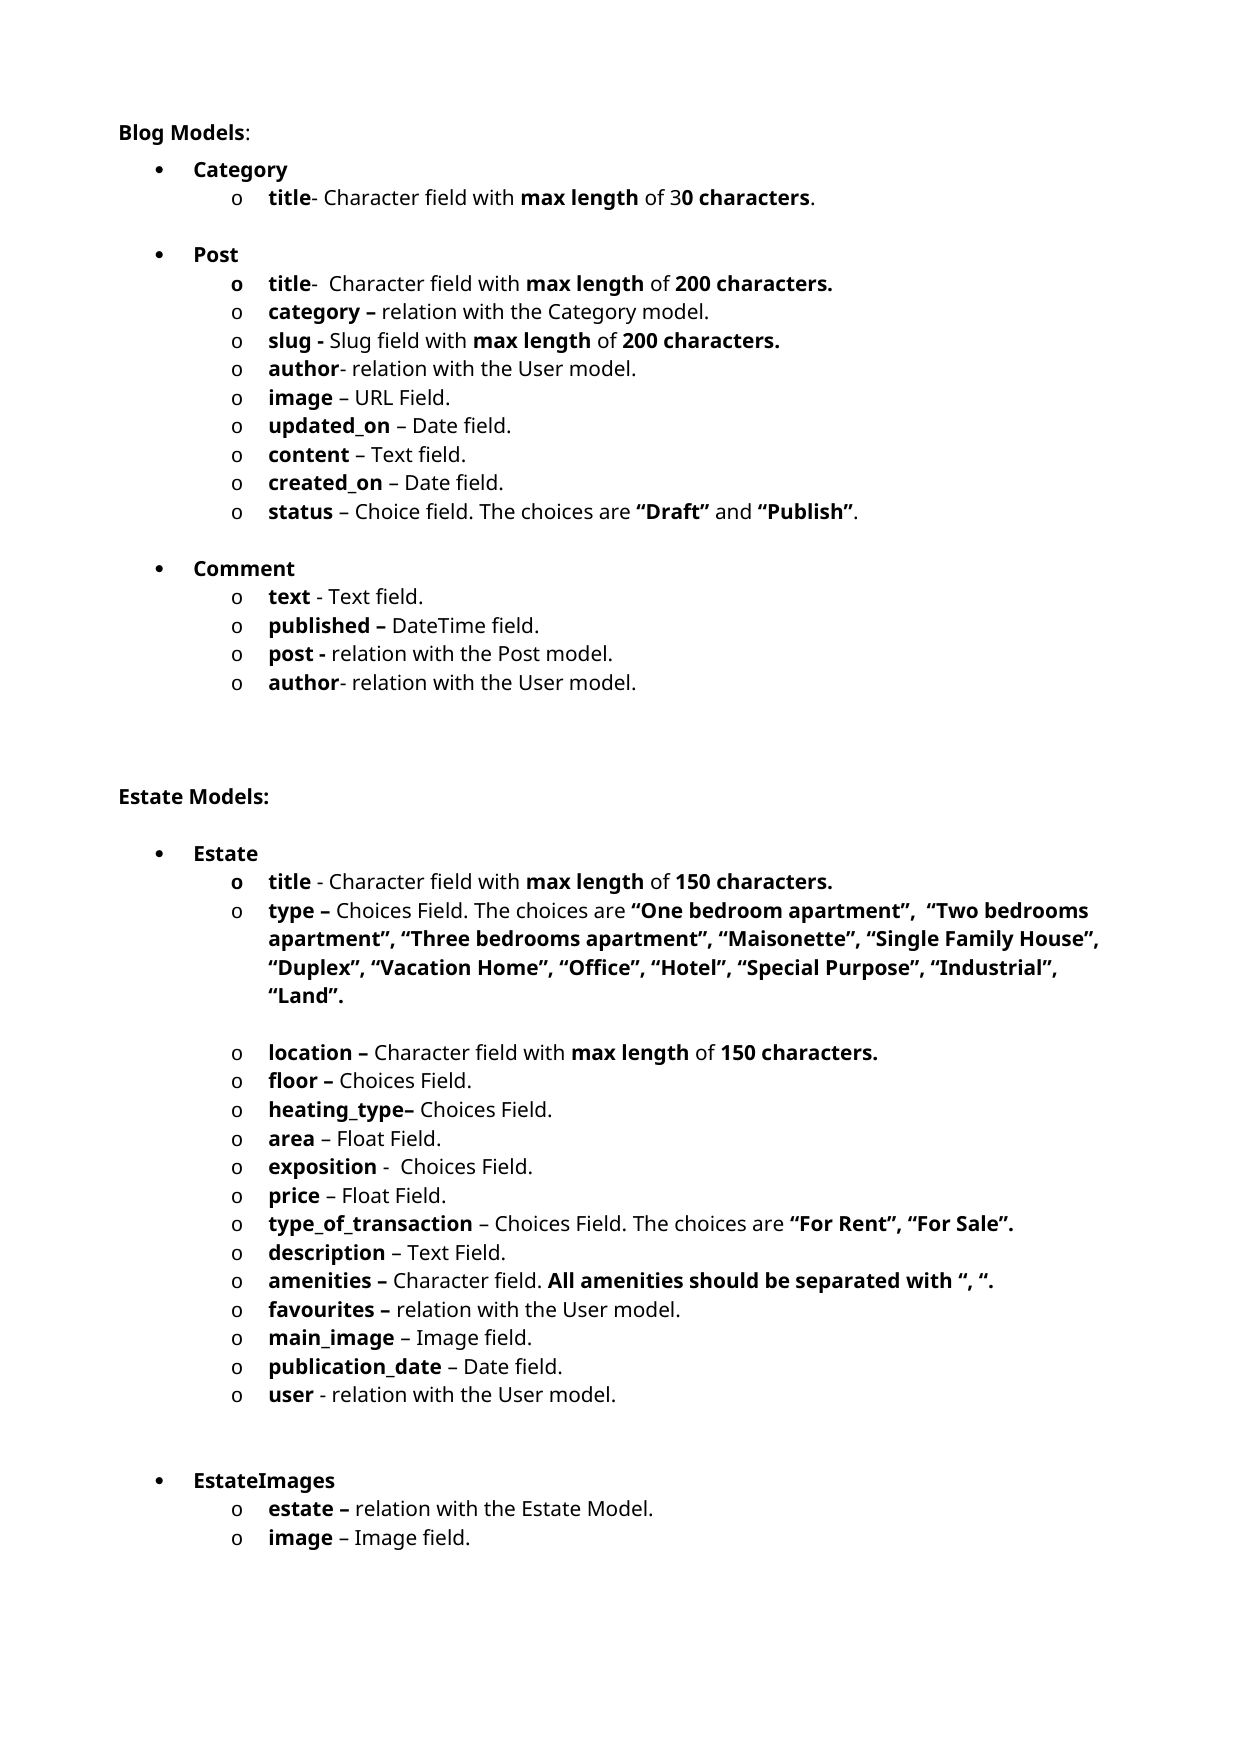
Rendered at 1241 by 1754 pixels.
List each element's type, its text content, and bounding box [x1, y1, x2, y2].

list floor – Choices Field. [231, 1067, 1122, 1095]
list published – DateTime field. [231, 611, 1122, 639]
list category – relation with the Category model. [231, 297, 1122, 326]
list post - relation with the Post model. [231, 639, 1122, 668]
list description – Text Field. [231, 1238, 1122, 1266]
list updated_on – Date field. [231, 411, 1122, 440]
list author- relation with the User model. [231, 354, 1122, 383]
list author- relation with the User model. [231, 668, 1122, 697]
list slug - Slug field with max length of 200 characters. [231, 326, 1122, 354]
list text - Text field. [231, 582, 1122, 611]
list Post [156, 240, 1122, 269]
list created_on – Date field. [231, 468, 1122, 497]
list type_of_transaction – Choices Field. The choices are “For Rent”, “For Sale”. [231, 1209, 1122, 1238]
list main_image – Image field. [231, 1323, 1122, 1352]
text Blog Models: [118, 118, 1122, 147]
list title - Character field with max length of 150 characters. [231, 867, 1122, 896]
list title- Character field with max length of 200 characters. [231, 269, 1122, 297]
list price – Float Field. [231, 1181, 1122, 1209]
list amenities – Character field. All amenities should be separated with “, “. [231, 1266, 1122, 1295]
list Comment [156, 554, 1122, 582]
list type – Choices Field. The choices are “One bedroom apartment”, “Two bedrooms apartment”, “Three bedrooms apartment”, “Maisonette”, “Single Family House”, “Duplex”, “Vacation Home”, “Office”, “Hotel”, “Special Purpose”, “Industrial”, “Land”. [231, 896, 1122, 1010]
list Estate [156, 839, 1122, 867]
list content – Text field. [231, 440, 1122, 468]
list exposition - Choices Field. [231, 1152, 1122, 1181]
list Estate Models: [118, 782, 1122, 810]
list user - relation with the User model. [231, 1381, 1122, 1409]
list estate – relation with the Estate Model. [231, 1494, 1122, 1523]
list publication_date – Date field. [231, 1352, 1122, 1381]
list heating_type– Choices Field. [231, 1095, 1122, 1124]
list image – URL Field. [231, 383, 1122, 411]
list favourites – relation with the User model. [231, 1295, 1122, 1323]
list image – Image field. [231, 1523, 1122, 1552]
list Category [156, 155, 1122, 183]
list status – Choice field. The choices are “Draft” and “Publish”. [231, 497, 1122, 526]
list location – Character field with max length of 150 characters. [231, 1038, 1122, 1067]
list area – Float Field. [231, 1124, 1122, 1152]
list EstateImages [156, 1466, 1122, 1494]
list title- Character field with max length of 30 characters. [231, 183, 1122, 212]
